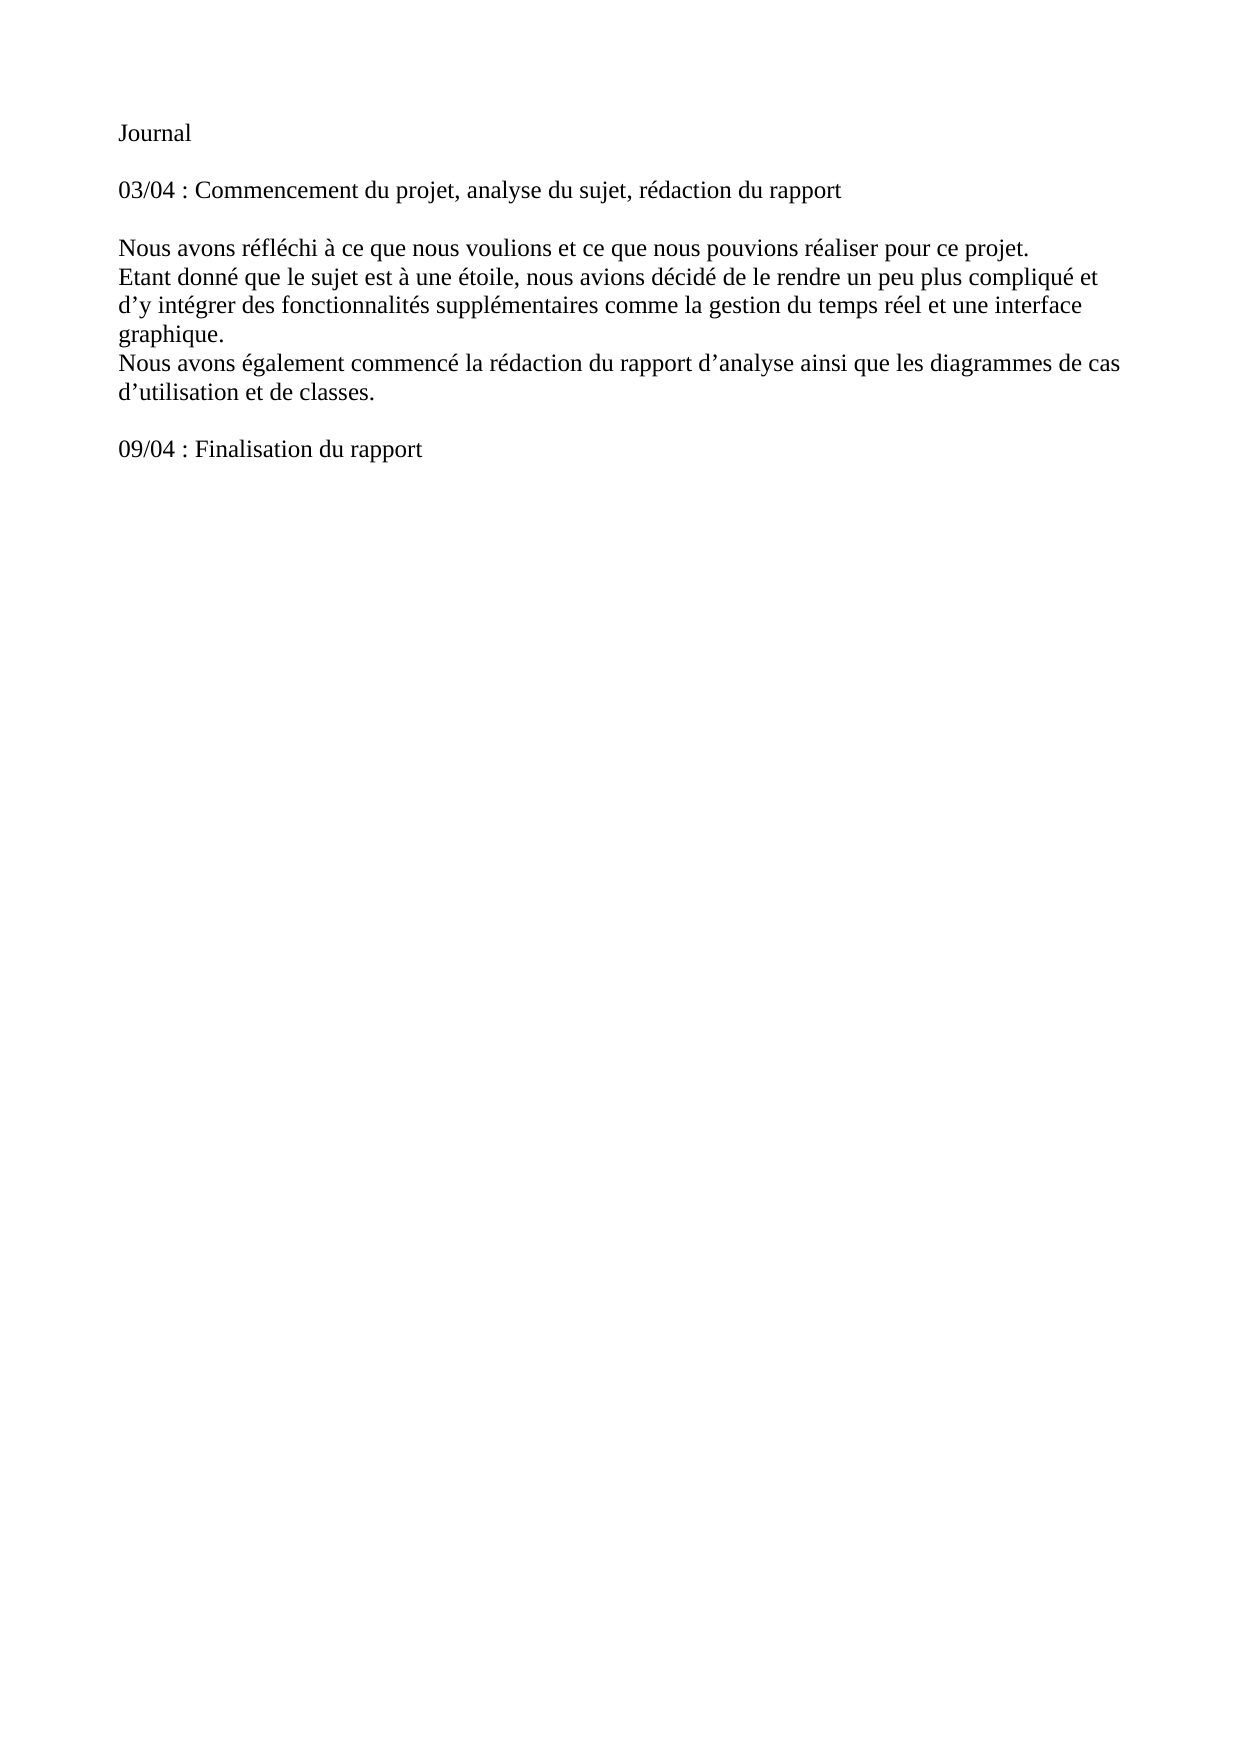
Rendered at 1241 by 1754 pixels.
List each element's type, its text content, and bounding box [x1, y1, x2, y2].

text Etant donné que le sujet est à une étoile, nous avions décidé de le rendre un peu plus compliqué et d’y intégrer des fonctionnalités supplémentaires comme la gestion du temps réel et une interface graphique. [118, 262, 1122, 348]
text Journal [118, 118, 1122, 147]
text 03/04 : Commencement du projet, analyse du sujet, rédaction du rapport [118, 176, 1122, 204]
text Nous avons réfléchi à ce que nous voulions et ce que nous pouvions réaliser pour ce projet. [118, 233, 1122, 262]
text 09/04 : Finalisation du rapport [118, 434, 1122, 463]
text Nous avons également commencé la rédaction du rapport d’analyse ainsi que les diagrammes de cas d’utilisation et de classes. [118, 348, 1122, 406]
